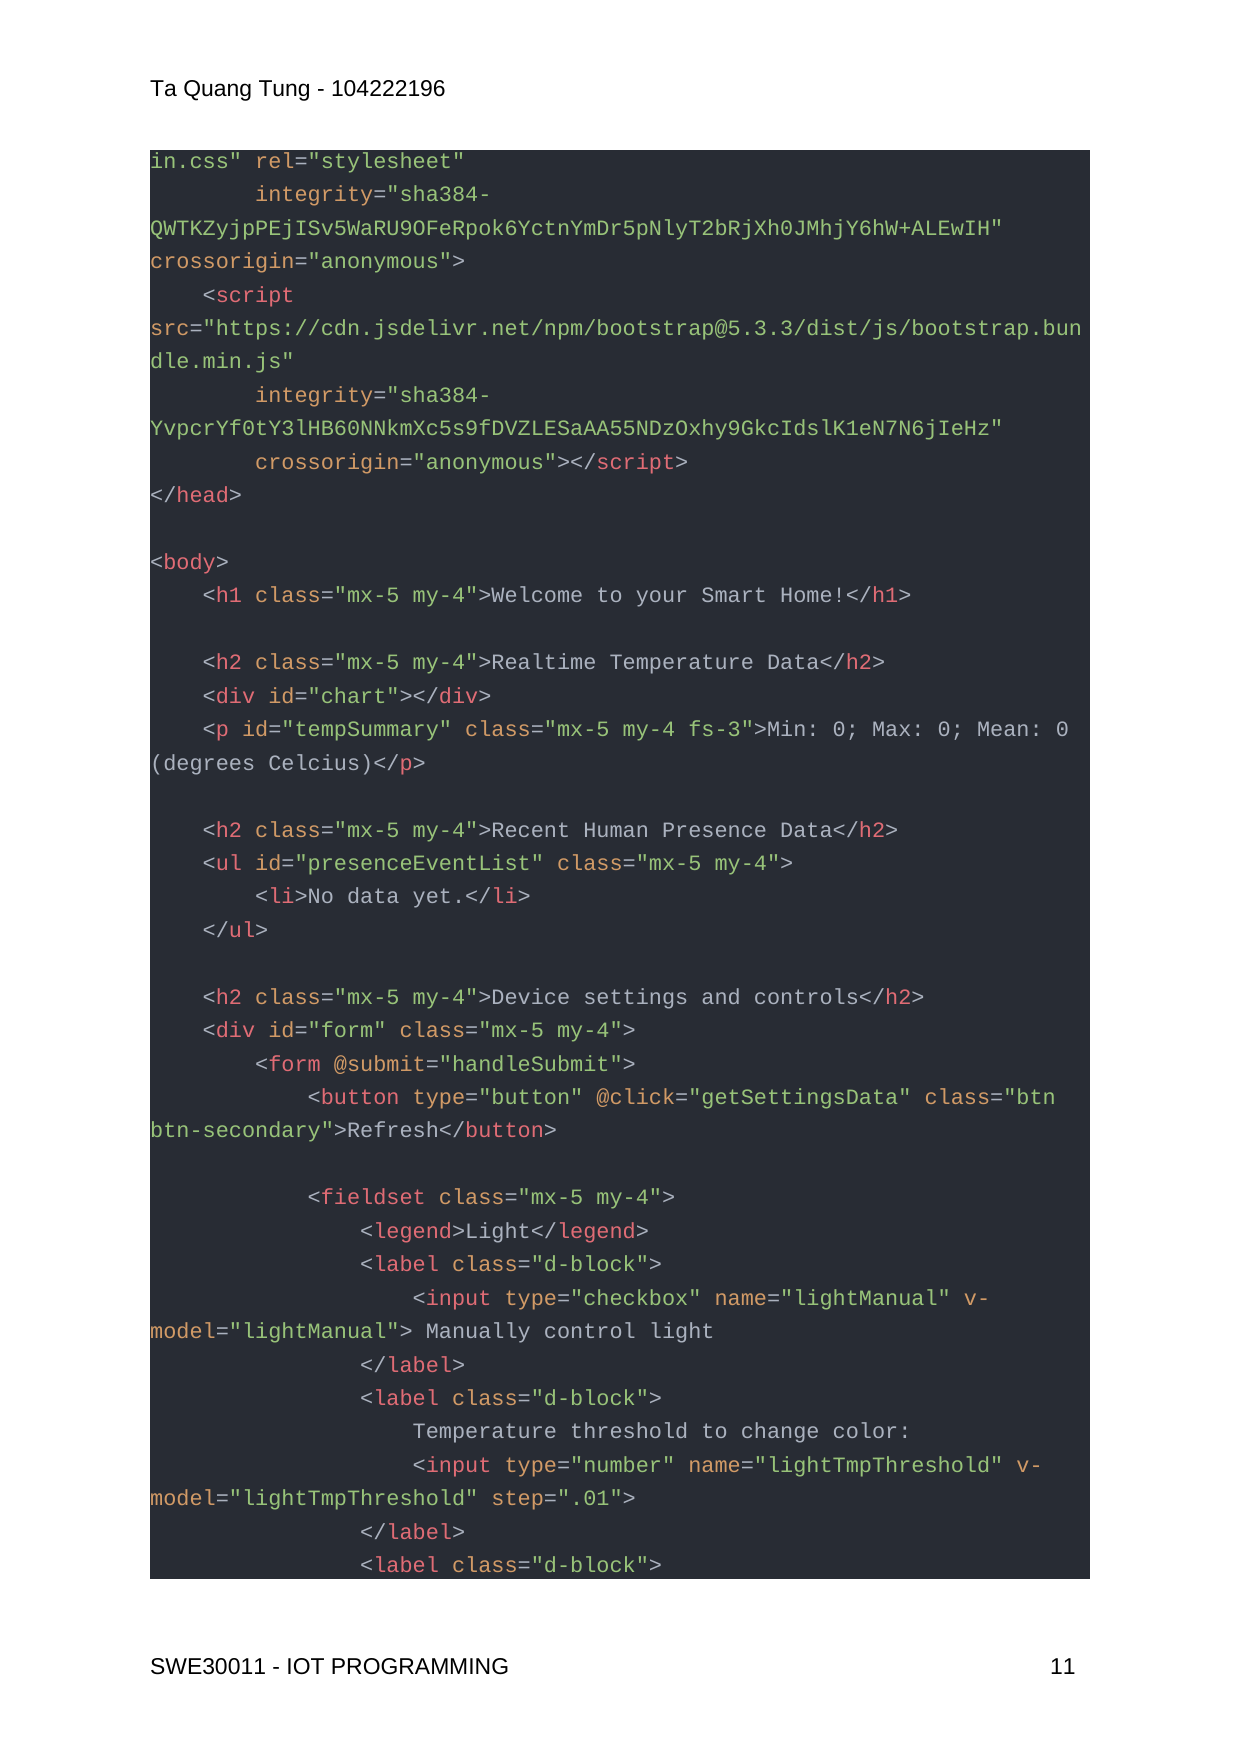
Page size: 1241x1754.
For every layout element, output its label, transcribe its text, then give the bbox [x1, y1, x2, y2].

text <h2 class="mx-5 my-4">Realtime Temperature Data</h2> [150, 652, 1090, 676]
text </ul> [150, 919, 1090, 944]
text <div id="form" class="mx-5 my-4"> [150, 1019, 1090, 1044]
text <h1 class="mx-5 my-4">Welcome to your Smart Home!</h1> [150, 585, 1090, 609]
text <li>No data yet.</li> [150, 886, 1090, 910]
text </head> [150, 484, 1090, 509]
text <legend>Light</legend> [150, 1220, 1090, 1245]
text integrity="sha384-QWTKZyjpPEjISv5WaRU9OFeRpok6YctnYmDr5pNlyT2bRjXh0JMhjY6hW+ALEwIH" crossorigin="anonymous"> [150, 183, 1090, 275]
text <div id="chart"></div> [150, 685, 1090, 710]
text integrity="sha384-YvpcrYf0tY3lHB60NNkmXc5s9fDVZLESaAA55NDzOxhy9GkcIdslK1eN7N6jIeHz" [150, 384, 1090, 442]
text <label class="d-block"> [150, 1253, 1090, 1278]
text crossorigin="anonymous"></script> [150, 451, 1090, 476]
text <label class="d-block"> [150, 1554, 1090, 1579]
text </label> [150, 1354, 1090, 1378]
text <script src="https://cdn.jsdelivr.net/npm/bootstrap@5.3.3/dist/js/bootstrap.bundle.min.js" [150, 284, 1090, 375]
text <form @submit="handleSubmit"> [150, 1053, 1090, 1078]
text <body> [150, 551, 1090, 576]
text <label class="d-block"> [150, 1387, 1090, 1412]
text in.css" rel="stylesheet" [150, 150, 1090, 175]
text Temperature threshold to change color: [150, 1421, 1090, 1445]
text <input type="number" name="lightTmpThreshold" v-model="lightTmpThreshold" step=".01"> [150, 1454, 1090, 1512]
text <button type="button" @click="getSettingsData" class="btn btn-secondary">Refresh</button> [150, 1086, 1090, 1144]
text <p id="tempSummary" class="mx-5 my-4 fs-3">Min: 0; Max: 0; Mean: 0 (degrees Celcius)</p> [150, 718, 1090, 777]
text <h2 class="mx-5 my-4">Device settings and controls</h2> [150, 986, 1090, 1011]
text <input type="checkbox" name="lightManual" v-model="lightManual"> Manually control light [150, 1287, 1090, 1345]
text </label> [150, 1521, 1090, 1546]
text <fieldset class="mx-5 my-4"> [150, 1187, 1090, 1211]
text <h2 class="mx-5 my-4">Recent Human Presence Data</h2> [150, 819, 1090, 843]
text <ul id="presenceEventList" class="mx-5 my-4"> [150, 852, 1090, 877]
